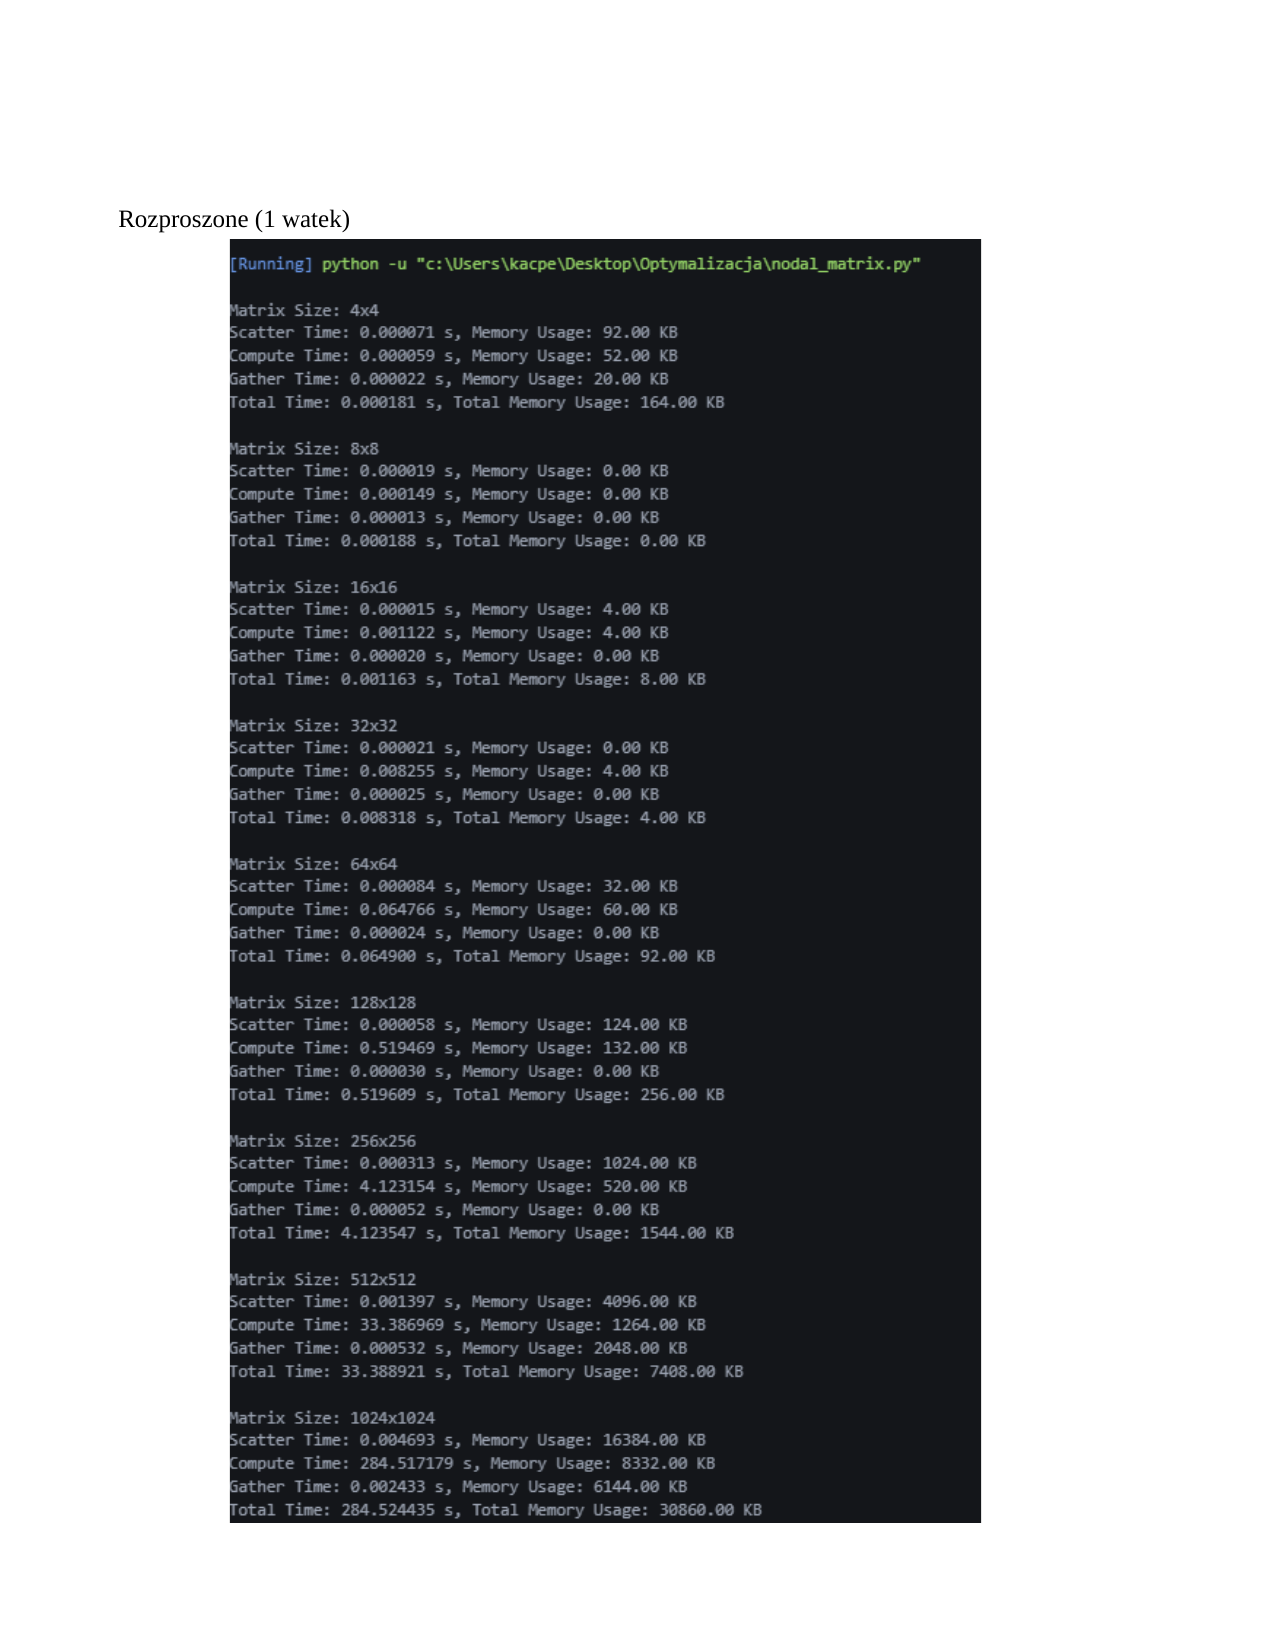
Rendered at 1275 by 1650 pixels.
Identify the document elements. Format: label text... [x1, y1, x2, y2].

text Rozproszone (1 watek) [118, 204, 1157, 233]
picture [229, 239, 982, 1523]
